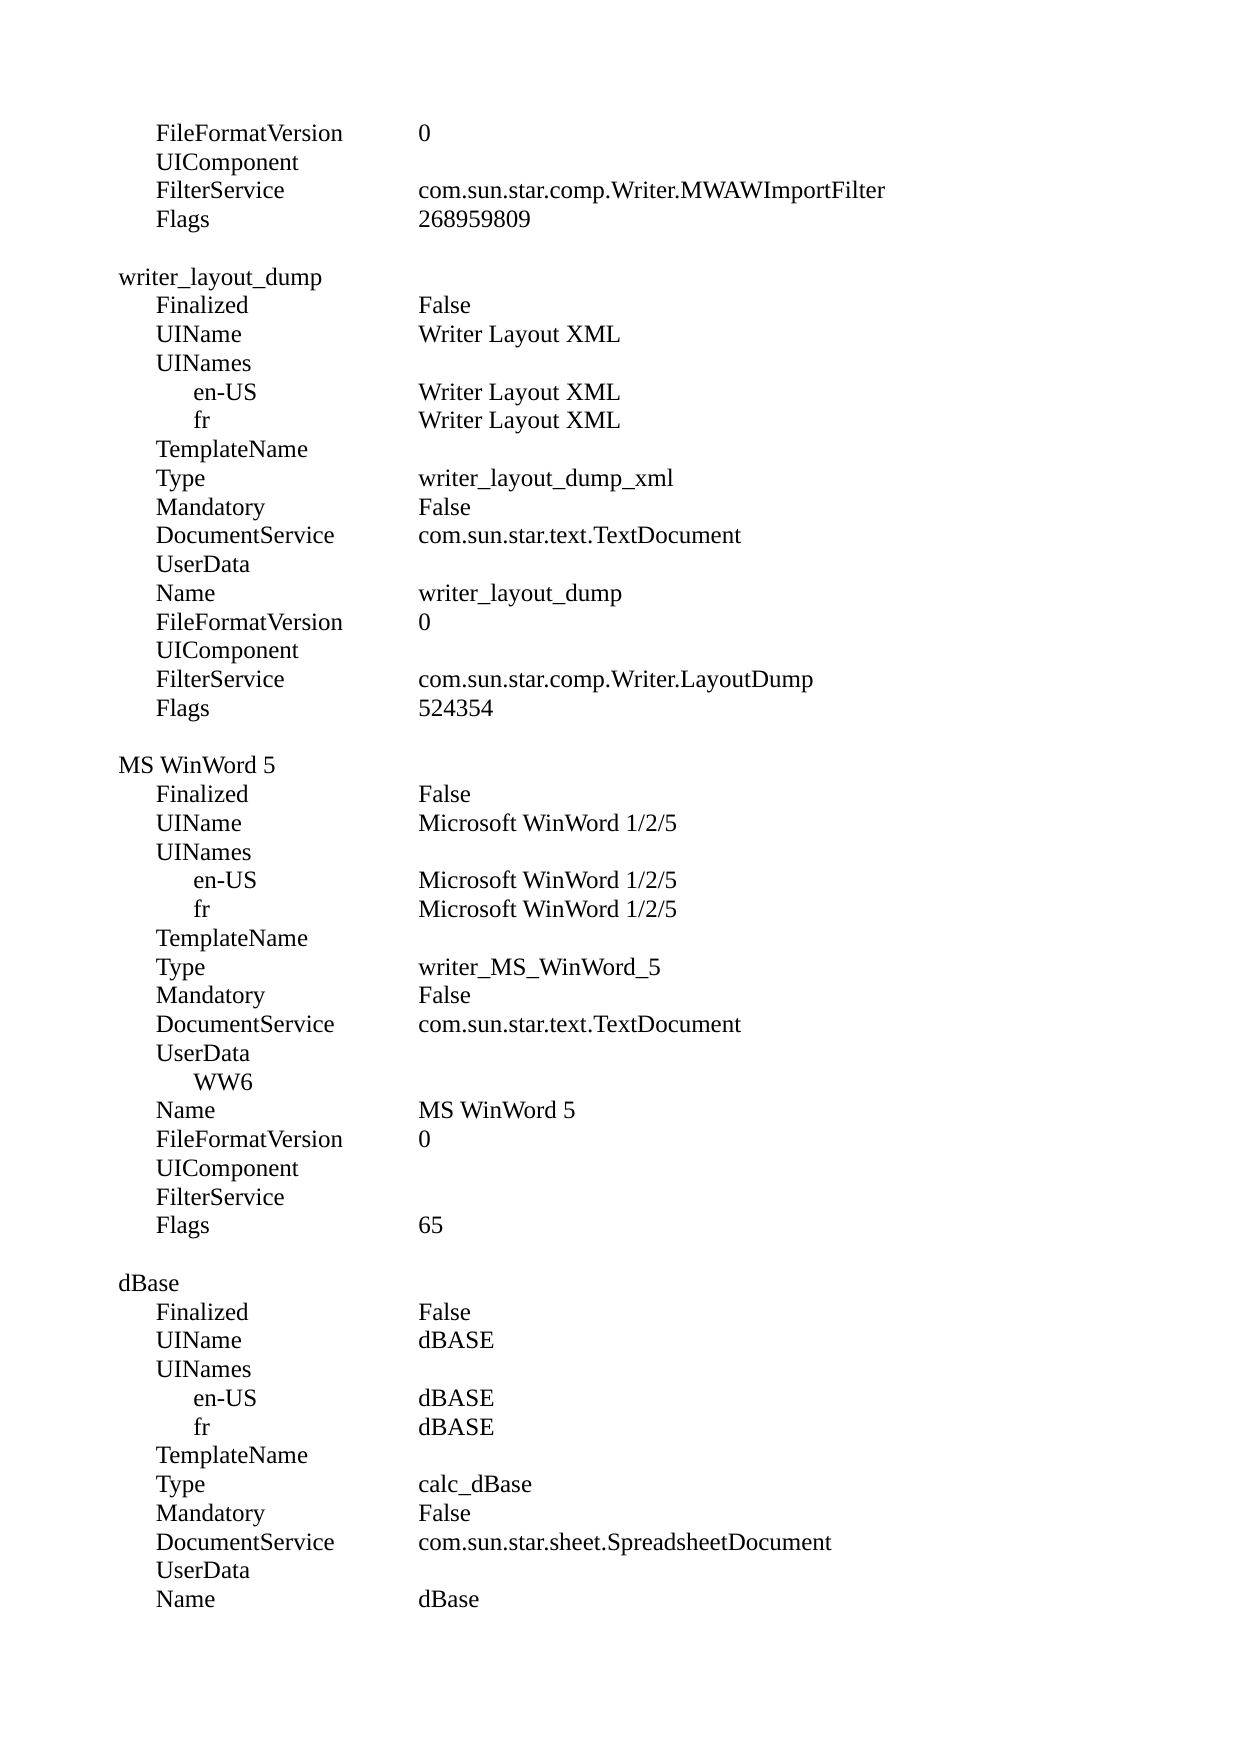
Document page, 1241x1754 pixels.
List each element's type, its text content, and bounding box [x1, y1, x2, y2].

text FileFormatVersion 0 UIComponent FilterService com.sun.star.comp.Writer.MWAWImportFilter Flags 268959809 [118, 118, 1122, 233]
text MS WinWord 5 Finalized False UIName Microsoft WinWord 1/2/5 UINames en-US Microsoft WinWord 1/2/5 fr Microsoft WinWord 1/2/5 TemplateName Type writer_MS_WinWord_5 Mandatory False DocumentService com.sun.star.text.TextDocument UserData WW6 Name MS WinWord 5 FileFormatVersion 0 UIComponent FilterService Flags 65 [118, 751, 1122, 1239]
text writer_layout_dump Finalized False UIName Writer Layout XML UINames en-US Writer Layout XML fr Writer Layout XML TemplateName Type writer_layout_dump_xml Mandatory False DocumentService com.sun.star.text.TextDocument UserData Name writer_layout_dump FileFormatVersion 0 UIComponent FilterService com.sun.star.comp.Writer.LayoutDump Flags 524354 [118, 262, 1122, 722]
text dBase Finalized False UIName dBASE UINames en-US dBASE fr dBASE TemplateName Type calc_dBase Mandatory False DocumentService com.sun.star.sheet.SpreadsheetDocument UserData Name dBase [118, 1268, 1122, 1613]
